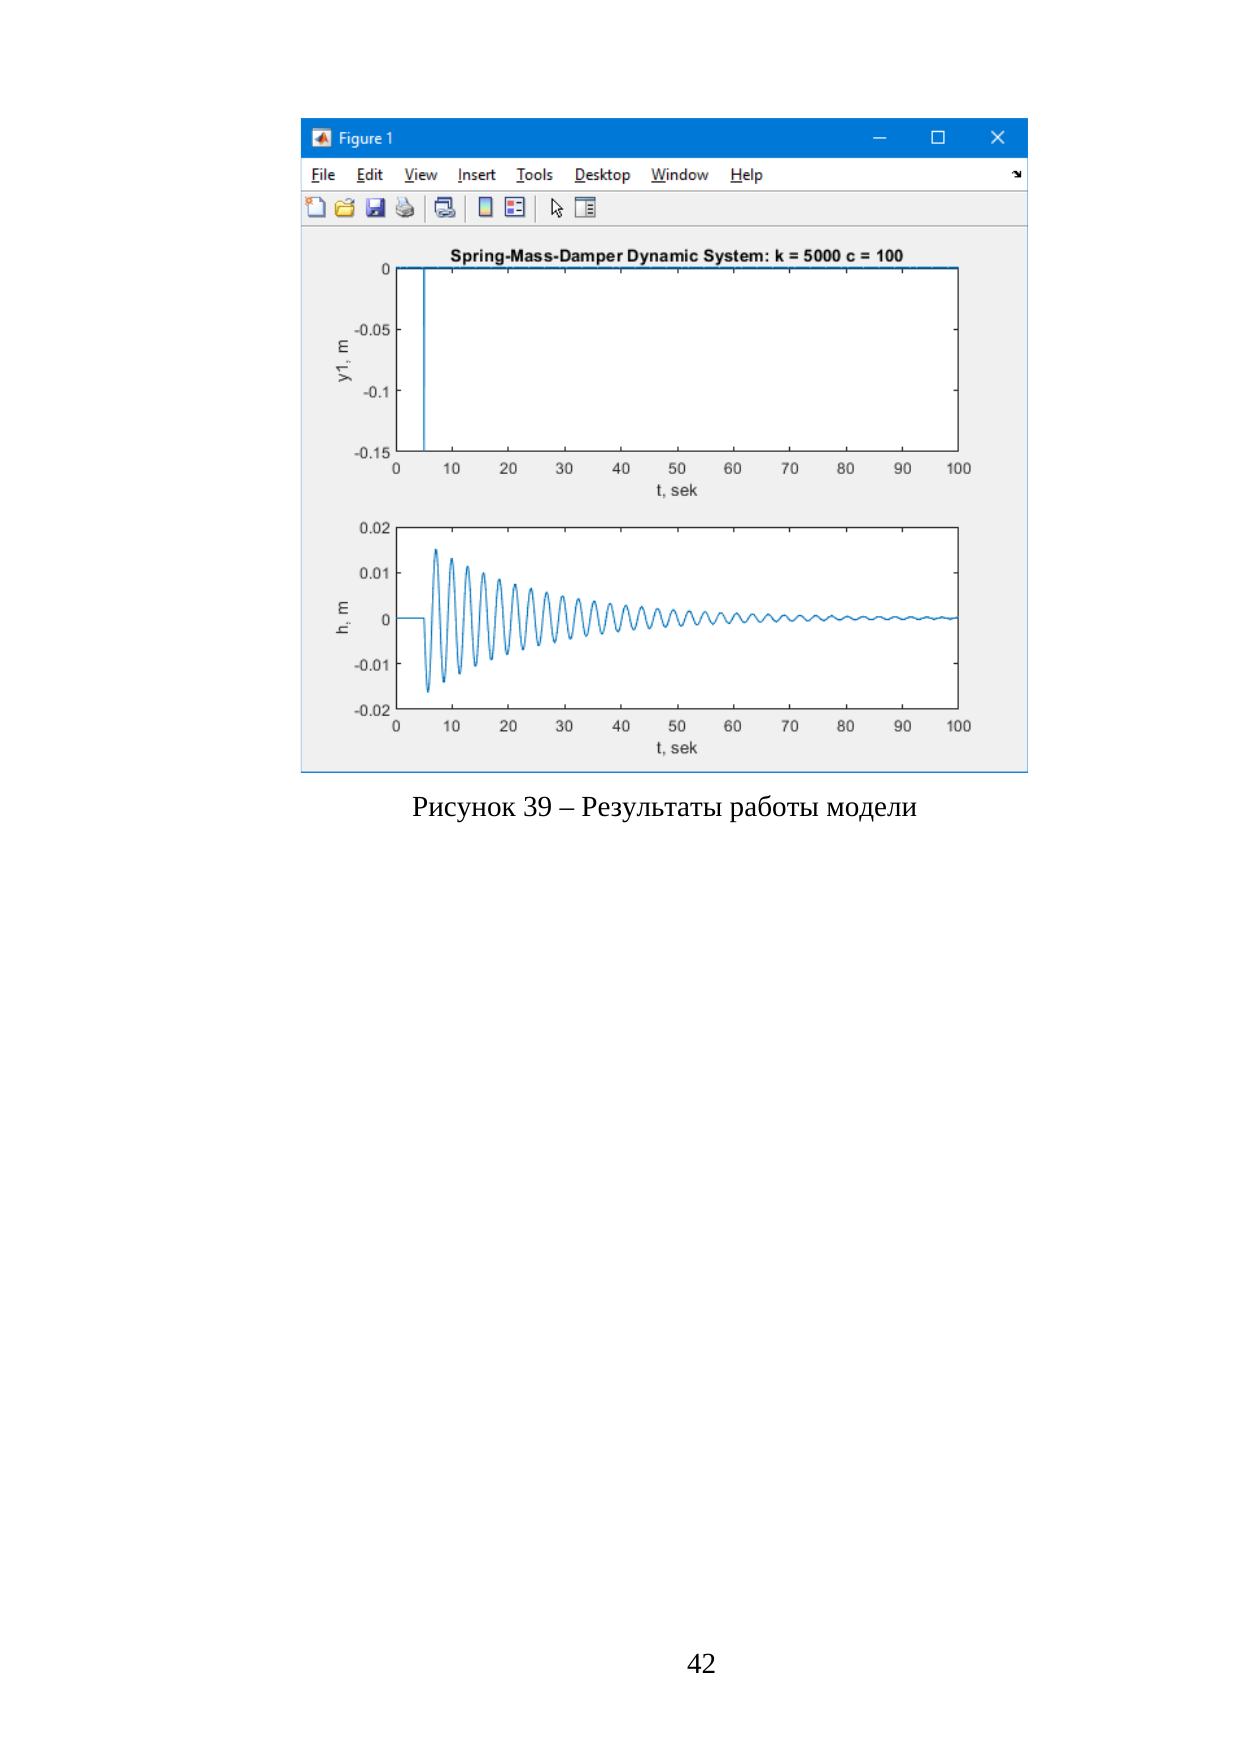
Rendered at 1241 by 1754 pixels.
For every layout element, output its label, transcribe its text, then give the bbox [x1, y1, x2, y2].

text Рисунок 39 – Результаты работы модели [177, 789, 1152, 823]
picture [300, 118, 1028, 773]
